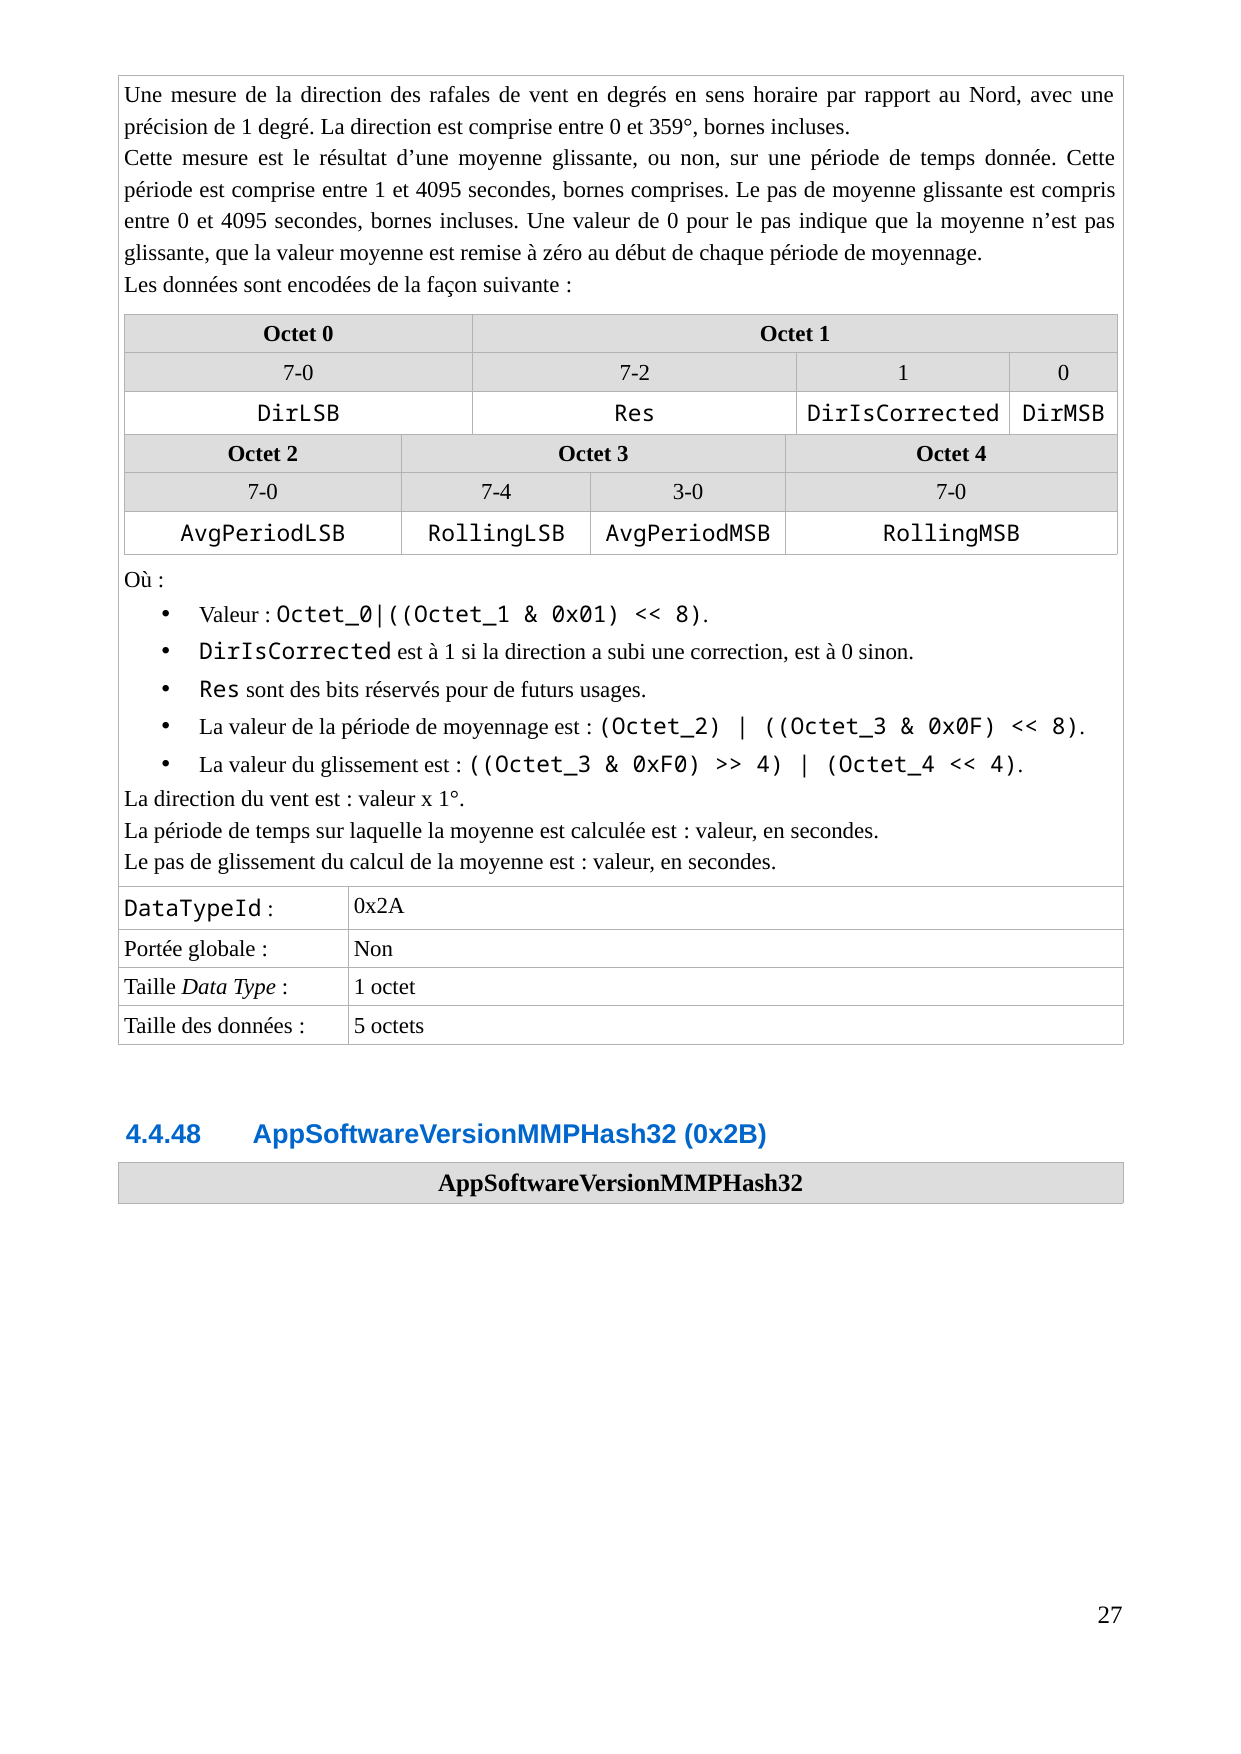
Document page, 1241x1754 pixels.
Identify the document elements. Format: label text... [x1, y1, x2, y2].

table_cell Taille Data Type : [119, 968, 348, 1005]
table_cell Portée globale : [119, 930, 348, 967]
table_cell 7-2 [473, 353, 796, 391]
subtitle AppSoftwareVersionMMPHash32 (0x2B) [118, 1118, 1122, 1149]
table_cell Non [349, 930, 1123, 967]
table_cell DataTypeId : [119, 887, 348, 929]
table_cell 3-0 [591, 473, 785, 511]
table_cell Res [473, 392, 796, 434]
table_cell 7-0 [786, 473, 1117, 511]
table_header AppSoftwareVersionMMPHash32 [119, 1163, 1123, 1203]
table_cell Octet 4 [786, 435, 1117, 472]
table_cell Une mesure de la direction des rafales de vent en degrés en sens horaire par rapport au Nord, avec une précision de 1 degré. La direction est comprise entre 0 et 359°, bornes incluses. Cette mesure est le résultat d’une moyenne glissante, ou non, sur une période de temps donnée. Cette période est comprise entre 1 et 4095 secondes, bornes comprises. Le pas de moyenne glissante est compris entre 0 et 4095 secondes, bornes incluses. Une valeur de 0 pour le pas indique que la moyenne n’est pas glissante, que la valeur moyenne est remise à zéro au début de chaque période de moyennage. Les données sont encodées de la façon suivante : Où : Valeur : Octet_0|((Octet_1 & 0x01) << 8). DirIsCorrected est à 1 si la direction a subi une correction, est à 0 sinon. Res sont des bits réservés pour de futurs usages. La valeur de la période de moyennage est : (Octet_2) | ((Octet_3 & 0x0F) << 8). La valeur du glissement est : ((Octet_3 & 0xF0) >> 4) | (Octet_4 << 4). La direction du vent est : valeur x 1°. La période de temps sur laquelle la moyenne est calculée est : valeur, en secondes. Le pas de glissement du calcul de la moyenne est : valeur, en secondes. [119, 76, 1123, 886]
table_cell 7-0 [125, 353, 472, 391]
table_cell 5 octets [349, 1006, 1123, 1044]
table_cell 0x2A [349, 887, 1123, 929]
table_cell 0 [1010, 353, 1117, 391]
table_cell Taille des données : [119, 1006, 348, 1044]
table_cell 1 octet [349, 968, 1123, 1005]
table_cell DirIsCorrected [797, 392, 1009, 434]
table_cell 1 [797, 353, 1009, 391]
table_header Octet 0 [125, 315, 472, 352]
table_cell AvgPeriodMSB [591, 512, 785, 554]
table_cell 7-0 [125, 473, 401, 511]
table_cell Octet 3 [402, 435, 785, 472]
table_header Octet 1 [473, 315, 1117, 352]
table_cell DirMSB [1010, 392, 1117, 434]
table_cell Octet 2 [125, 435, 401, 472]
table_cell RollingLSB [402, 512, 590, 554]
table_cell AvgPeriodLSB [125, 512, 401, 554]
table_cell 7-4 [402, 473, 590, 511]
table_cell RollingMSB [786, 512, 1117, 554]
table_cell DirLSB [125, 392, 472, 434]
